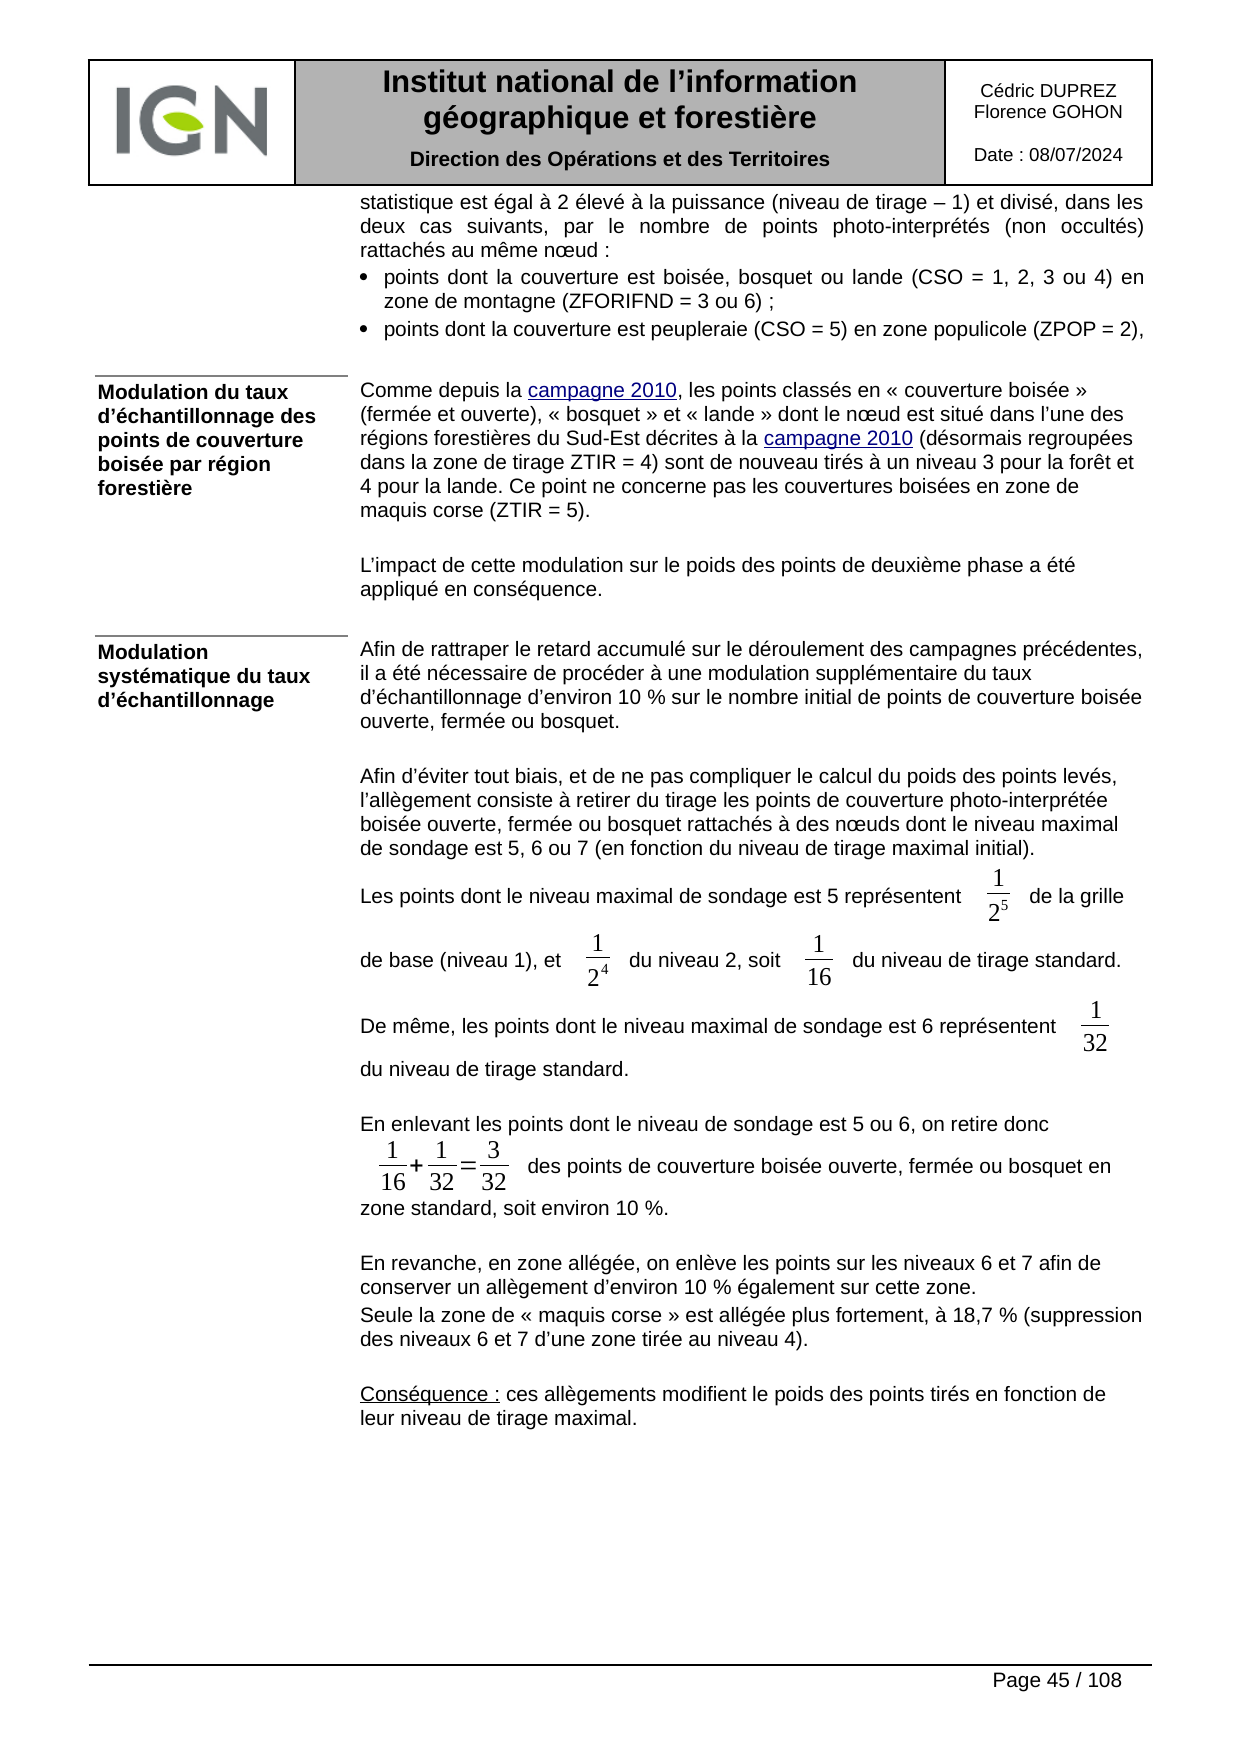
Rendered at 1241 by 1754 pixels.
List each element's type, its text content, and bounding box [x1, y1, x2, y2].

picture [91, 62, 293, 180]
table_cell Modulation du taux d’échantillonnage des points de couverture boisée par région forestière [89, 374, 354, 634]
table_cell [89, 186, 354, 374]
table_cell Comme depuis la campagne 2010, les points classés en « couverture boisée » (fermée et ouverte), « bosquet » et « lande » dont le nœud est situé dans l’une des régions forestières du Sud-Est décrites à la campagne 2010 (désormais regroupées dans la zone de tirage ZTIR = 4) sont de nouveau tirés à un niveau 3 pour la forêt et 4 pour la lande. Ce point ne concerne pas les couvertures boisées en zone de maquis corse (ZTIR = 5). L’impact de cette modulation sur le poids des points de deuxième phase a été appliqué en conséquence. [354, 374, 1152, 634]
table_cell Modulation systématique du taux d’échantillonnage [89, 634, 354, 1463]
table_cell statistique est égal à 2 élevé à la puissance (niveau de tirage – 1) et divisé, dans les deux cas suivants, par le nombre de points photo-interprétés (non occultés) rattachés au même nœud : points dont la couverture est boisée, bosquet ou lande (CSO = 1, 2, 3 ou 4) en zone de montagne (ZFORIFND = 3 ou 6) ; points dont la couverture est peupleraie (CSO = 5) en zone populicole (ZPOP = 2), [354, 186, 1152, 374]
table_cell Afin de rattraper le retard accumulé sur le déroulement des campagnes précédentes, il a été nécessaire de procéder à une modulation supplémentaire du taux d’échantillonnage d’environ 10 % sur le nombre initial de points de couverture boisée ouverte, fermée ou bosquet. Afin d’éviter tout biais, et de ne pas compliquer le calcul du poids des points levés, l’allègement consiste à retirer du tirage les points de couverture photo-interprétée boisée ouverte, fermée ou bosquet rattachés à des nœuds dont le niveau maximal de sondage est 5, 6 ou 7 (en fonction du niveau de tirage maximal initial). Les points dont le niveau maximal de sondage est 5 représentent de la grille de base (niveau 1), et du niveau 2, soit du niveau de tirage standard. De même, les points dont le niveau maximal de sondage est 6 représentent du niveau de tirage standard. En enlevant les points dont le niveau de sondage est 5 ou 6, on retire donc des points de couverture boisée ouverte, fermée ou bosquet en zone standard, soit environ 10 %. En revanche, en zone allégée, on enlève les points sur les niveaux 6 et 7 afin de conserver un allègement d’environ 10 % également sur cette zone. Seule la zone de « maquis corse » est allégée plus fortement, à 18,7 % (suppression des niveaux 6 et 7 d’une zone tirée au niveau 4). Conséquence : ces allègements modifient le poids des points tirés en fonction de leur niveau de tirage maximal. [354, 634, 1152, 1463]
